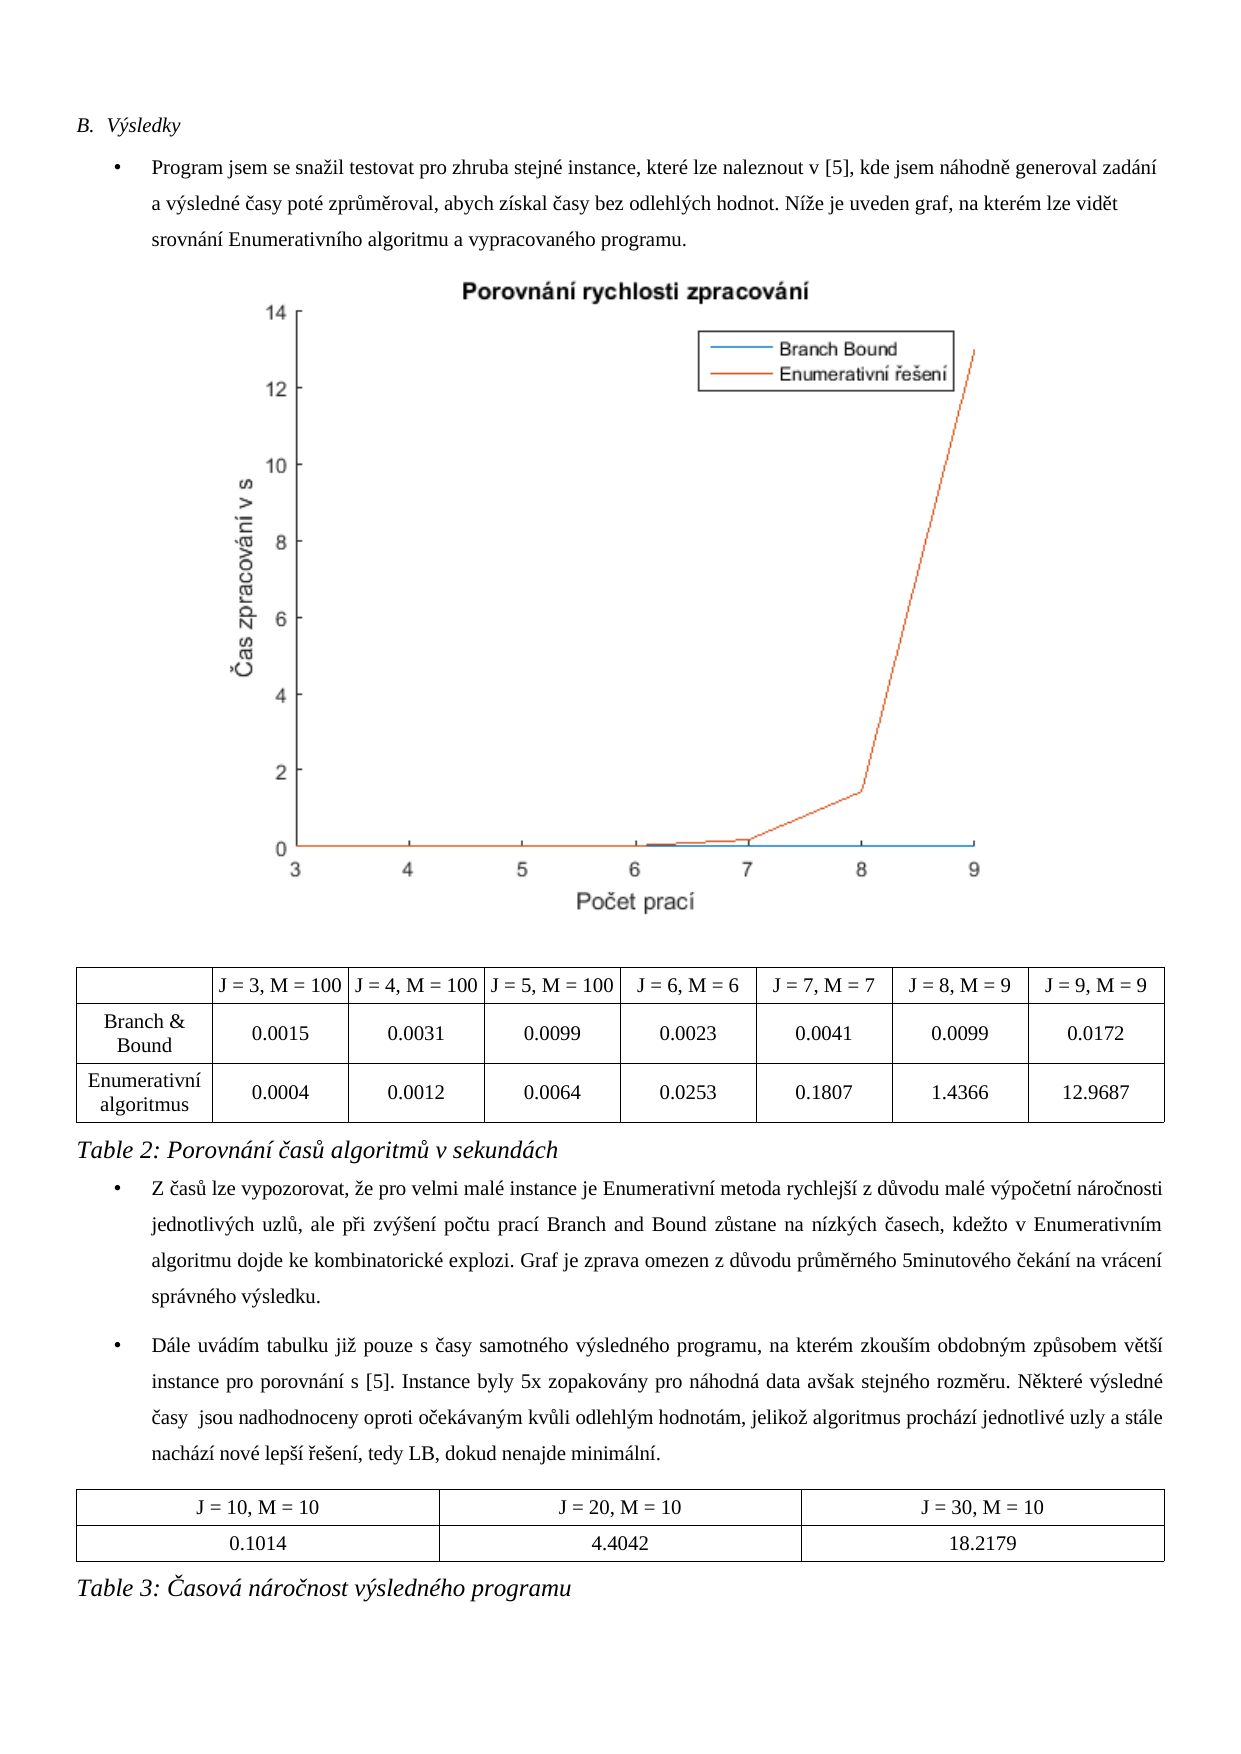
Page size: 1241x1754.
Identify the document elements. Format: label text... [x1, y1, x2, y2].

table_header J = 3, M = 100 [213, 968, 348, 1003]
table_cell 0.1014 [77, 1526, 439, 1561]
list Z časů lze vypozorovat, že pro velmi malé instance je Enumerativní metoda rychlejší z důvodu malé výpočetní náročnosti jednotlivých uzlů, ale při zvýšení počtu prací Branch and Bound zůstane na nízkých časech, kdežto v Enumerativním algoritmu dojde ke kombinatorické explozi. Graf je zprava omezen z důvodu průměrného 5minutového čekání na vrácení správného výsledku. [114, 1176, 1164, 1308]
table_cell 0.0023 [621, 1004, 756, 1062]
table_header J = 4, M = 100 [349, 968, 484, 1003]
table_header J = 30, M = 10 [802, 1490, 1164, 1525]
table_header J = 20, M = 10 [440, 1490, 801, 1525]
table_cell 0.0031 [349, 1004, 484, 1062]
table_header J = 10, M = 10 [77, 1490, 439, 1525]
text Table 3: Časová náročnost výsledného programu [76, 1573, 1164, 1602]
table_header J = 6, M = 6 [621, 968, 756, 1003]
table_header J = 7, M = 7 [757, 968, 892, 1003]
text Table 2: Porovnání časů algoritmů v sekundách [76, 1135, 1164, 1163]
table_cell 0.0041 [757, 1004, 892, 1062]
table_cell 4.4042 [440, 1526, 801, 1561]
table_cell 0.1807 [757, 1064, 892, 1122]
table_cell 18.2179 [802, 1526, 1164, 1561]
table_cell 0.0099 [485, 1004, 620, 1062]
table_cell 0.0253 [621, 1064, 756, 1122]
table_cell 0.0099 [893, 1004, 1028, 1062]
list Program jsem se snažil testovat pro zhruba stejné instance, které lze naleznout v [5], kde jsem náhodně generoval zadání a výsledné časy poté zprůměroval, abych získal časy bez odlehlých hodnot. Níže je uveden graf, na kterém lze vidět srovnání Enumerativního algoritmu a vypracovaného programu. [114, 155, 1164, 251]
table_header J = 9, M = 9 [1029, 968, 1164, 1003]
table_cell 12.9687 [1029, 1064, 1164, 1122]
table_header J = 8, M = 9 [893, 968, 1028, 1003]
table_cell 1.4366 [893, 1064, 1028, 1122]
table_cell 0.0064 [485, 1064, 620, 1122]
table_cell Branch & Bound [77, 1004, 212, 1062]
table_header J = 5, M = 100 [485, 968, 620, 1003]
table_cell Enumerativní algoritmus [77, 1064, 212, 1122]
list Dále uvádím tabulku již pouze s časy samotného výsledného programu, na kterém zkouším obdobným způsobem větší instance pro porovnání s [5]. Instance byly 5x zopakovány pro náhodná data avšak stejného rozměru. Některé výsledné časy jsou nadhodnoceny oproti očekávaným kvůli odlehlým hodnotám, jelikož algoritmus prochází jednotlivé uzly a stále nachází nové lepší řešení, tedy LB, dokud nenajde minimální. [114, 1333, 1164, 1465]
subtitle Výsledky [76, 112, 1164, 137]
table_cell 0.0172 [1029, 1004, 1164, 1062]
table_cell 0.0012 [349, 1064, 484, 1122]
table_cell 0.0015 [213, 1004, 348, 1062]
picture [182, 262, 1058, 919]
table_header [77, 968, 212, 1003]
table_cell 0.0004 [213, 1064, 348, 1122]
